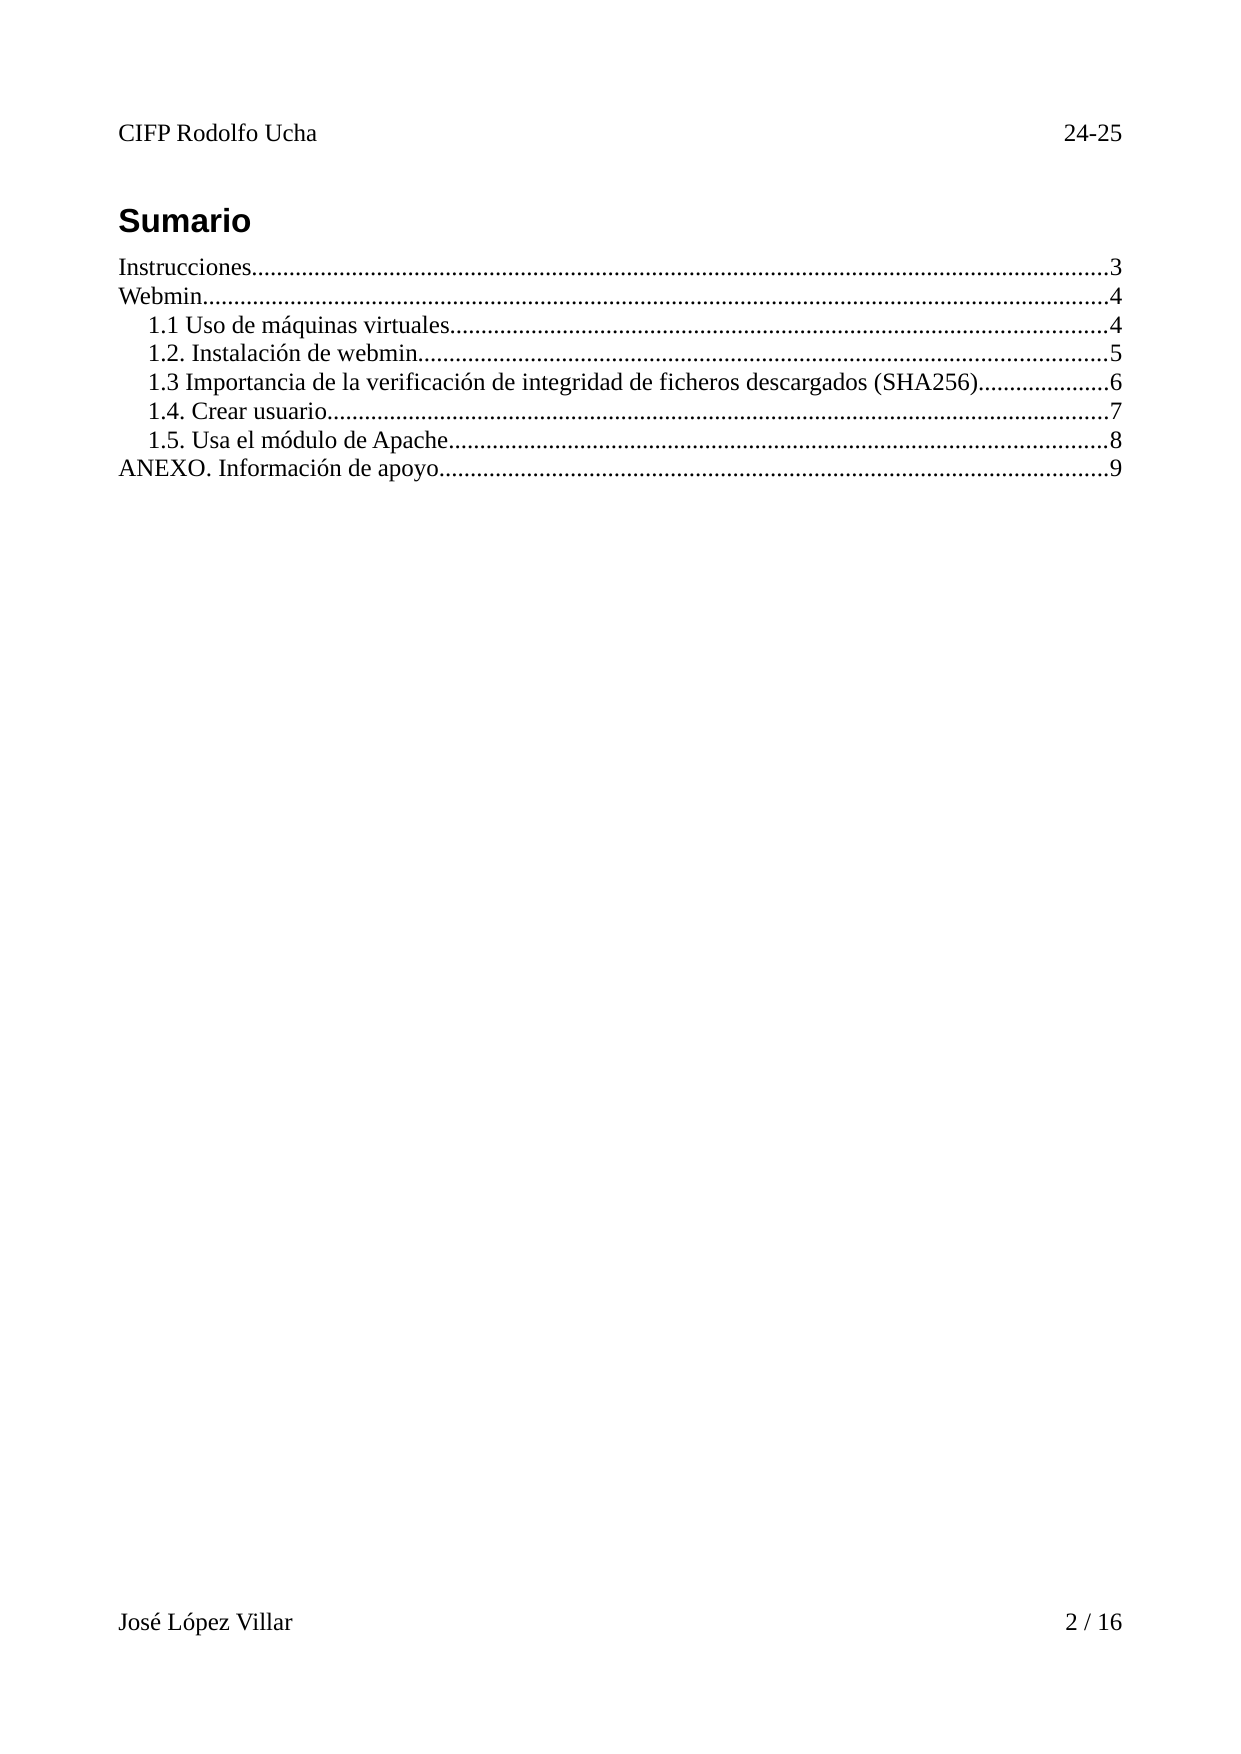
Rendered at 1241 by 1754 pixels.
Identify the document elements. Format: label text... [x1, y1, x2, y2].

text 1.2. Instalación de webmin 5 [148, 338, 1122, 367]
text 1.1 Uso de máquinas virtuales 4 [148, 310, 1122, 338]
text Webmin 4 [118, 281, 1122, 310]
subtitle Sumario [118, 201, 1122, 240]
text 1.4. Crear usuario 7 [148, 396, 1122, 425]
text ANEXO. Información de apoyo. 9 [118, 453, 1122, 482]
text 1.5. Usa el módulo de Apache 8 [148, 425, 1122, 453]
text Instrucciones 3 [118, 252, 1122, 281]
text 1.3 Importancia de la verificación de integridad de ficheros descargados (SHA256) 6 [148, 367, 1122, 396]
